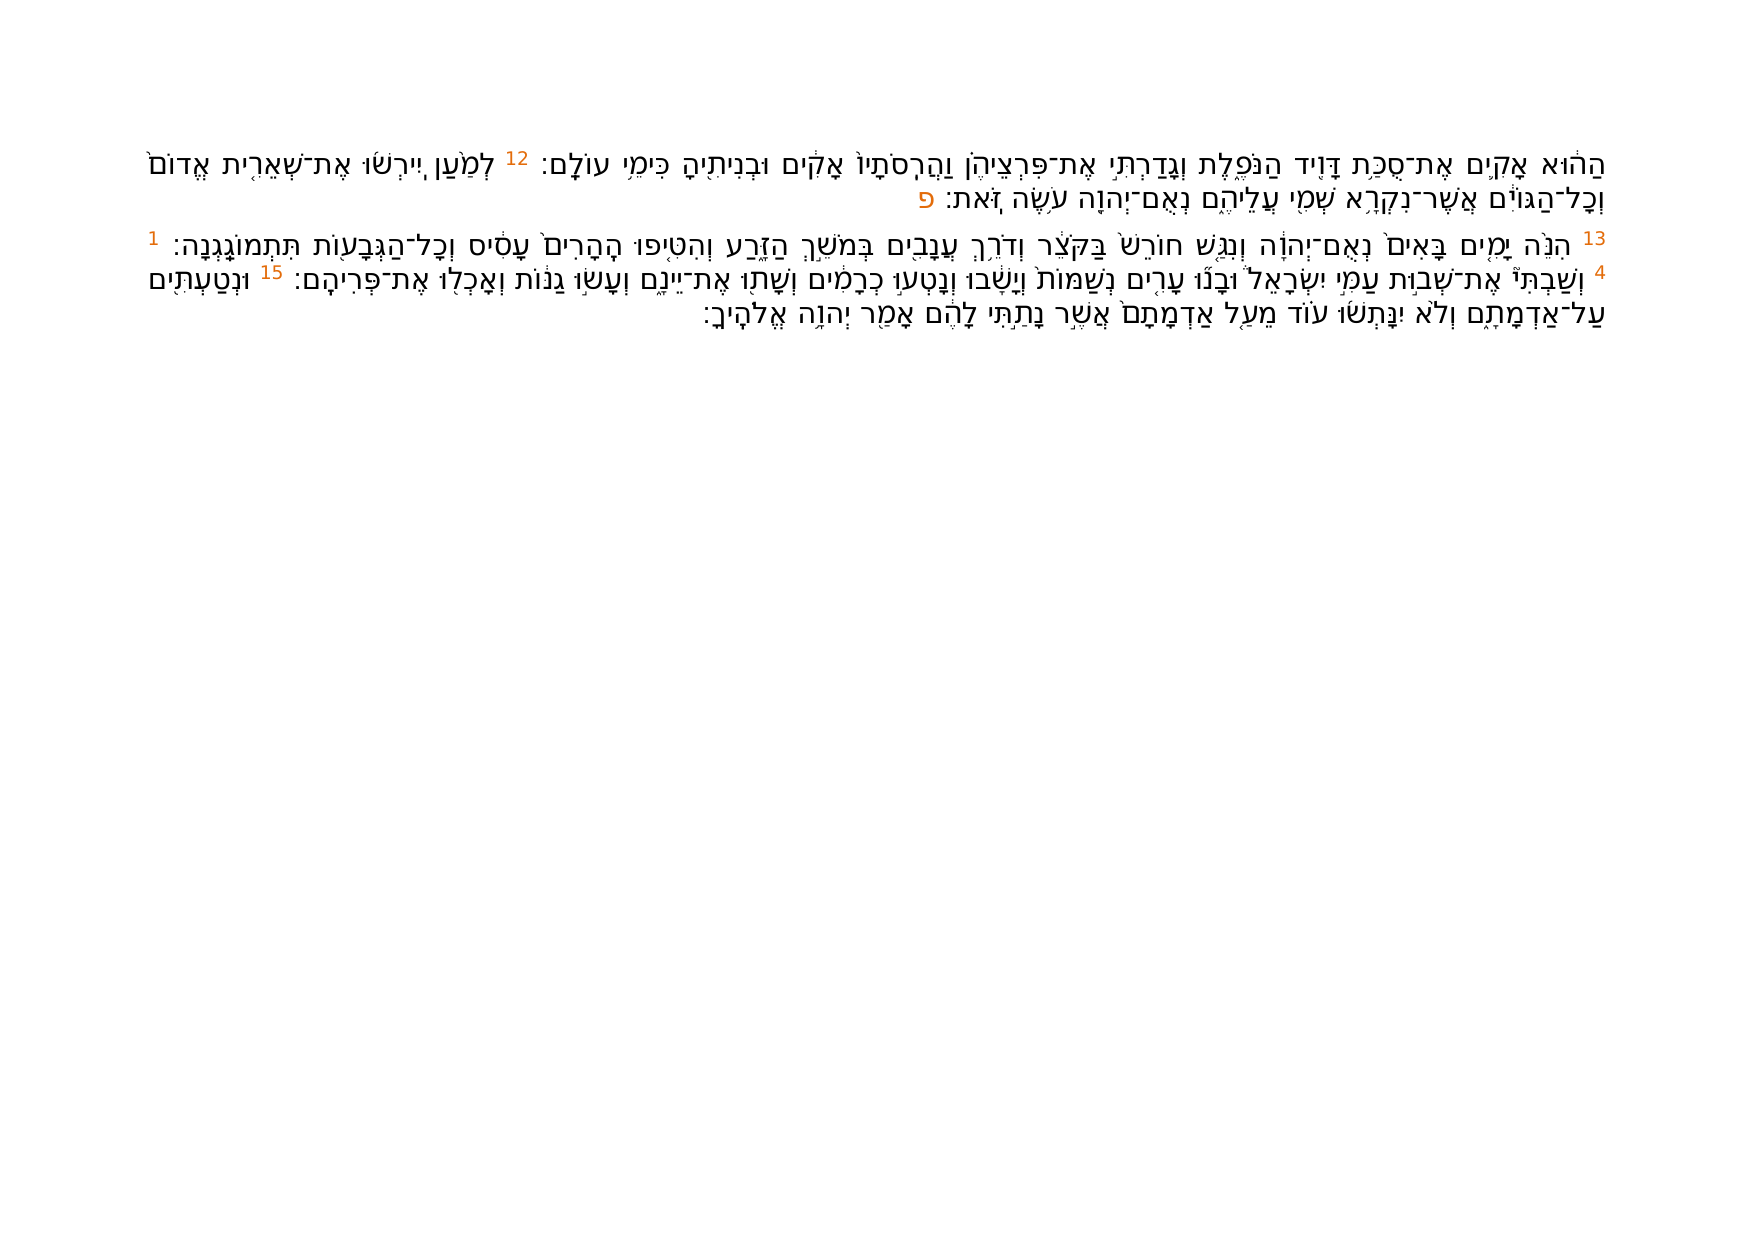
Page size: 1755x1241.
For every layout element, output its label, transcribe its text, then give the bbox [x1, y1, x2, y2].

text 1 רָאִ֨יתִי אֶת־אֲדֹנָ֜י נִצָּ֣ב עַֽל־הַמִּזְבֵּ֗חַ וַיֹּאמֶר֩ הַ֨ךְ הַכַּפְתּ֜וֹר וְיִרְעֲשׁ֣וּ הַסִּפִּ֗ים וּבְצַ֙עַם֙ בְּרֹ֣אשׁ כֻּלָּ֔ם וְאַחֲרִיתָ֖ם בַּחֶ֣רֶב אֶהֱרֹ֑ג לֹֽא־יָנ֤וּס לָהֶם֙ נָ֔ס וְלֹֽא־יִמָּלֵ֥ט לָהֶ֖ם פָּלִֽיט׃ 2 אִם־יַחְתְּר֣וּ בִשְׁא֔וֹל מִשָּׁ֖ם יָדִ֣י תִקָּחֵ֑ם וְאִֽם־יַעֲלוּ֙ הַשָּׁמַ֔יִם מִשָּׁ֖ם אוֹרִידֵֽם׃ ‬‬3 וְאִם־יֵחָֽבְאוּ֙ בְּרֹ֣אשׁ הַכַּרְמֶ֔ל מִשָּׁ֥ם אֲחַפֵּ֖שׂ וּלְקַחְתִּ֑ים וְאִם־יִסָּ֨תְר֜וּ מִנֶּ֤גֶד עֵינַי֙ בְּקַרְקַ֣ע הַיָּ֔ם מִשָּׁ֛ם אֲצַוֶּ֥ה אֶת־הַנָּחָ֖שׁ וּנְשָׁכָֽם׃ ‬‬4 וְאִם־יֵלְכ֤וּ בַשְּׁבִי֙ לִפְנֵ֣י אֹֽיבֵיהֶ֔ם מִשָּׁ֛ם אֲצַוֶּ֥ה אֶת־הַחֶ֖רֶב וַהֲרָגָ֑תַם וְשַׂמְתִּ֨י עֵינִ֧י עֲלֵיהֶ֛ם לְרָעָ֖ה וְלֹ֥א לְטוֹבָֽה׃ ‬‬5 וַאדֹנָ֨י יְהוִ֜ה הַצְּבָא֗וֹת הַנּוֹגֵ֤עַ בָּאָ֙רֶץ֙ וַתָּמ֔וֹג וְאָבְל֖וּ כָּל־י֣וֹשְׁבֵי בָ֑הּ וְעָלְתָ֤ה כַיְאֹר֙ כֻּלָּ֔הּ וְשָׁקְעָ֖ה כִּיאֹ֥ר מִצְרָֽיִם ‬‬6 הַבּוֹנֶ֤ה בַשָּׁמַ֙יִם֙ *מעלותו **מַעֲלוֹתָ֔יו וַאֲגֻדָּת֖וֹ עַל־אֶ֣רֶץ יְסָדָ֑הּ הַקֹּרֵ֣א לְמֵֽי־הַיָּ֗ם וַֽיִּשְׁפְּכֵ֛ם עַל־פְּנֵ֥י הָאָ֖רֶץ יְהוָ֥ה שְׁמֽוֹ׃ ‬‬7 הֲל֣וֹא כִבְנֵי֩ כֻשִׁיִּ֨ים אַתֶּ֥ם לִ֛י בְּנֵ֥י יִשְׂרָאֵ֖ל נְאֻם־יְהוָ֑ה הֲל֣וֹא אֶת־יִשְׂרָאֵ֗ל הֶעֱלֵ֙יתִי֙ מֵאֶ֣רֶץ מִצְרַ֔יִם וּפְלִשְׁתִּיִּ֥ים מִכַּפְתּ֖וֹר וַאֲרָ֥ם מִקִּֽיר׃ ‬‬8 הִנֵּ֞ה עֵינֵ֣י ׀ אֲדֹנָ֣י יְהוִ֗ה בַּמַּמְלָכָה֙ הַֽחַטָּאָ֔ה וְהִשְׁמַדְתִּ֣י אֹתָ֔הּ מֵעַ֖ל פְּנֵ֣י הָאֲדָמָ֑ה אֶ֗פֶס כִּ֠י לֹ֣א הַשְׁמֵ֥יד אַשְׁמִ֛יד אֶת־בֵּ֥ית יַעֲקֹ֖ב נְאֻם־יְהוָֽה׃ ‬‬9 כִּֽי־הִנֵּ֤ה אָֽנֹכִי֙ מְצַוֶּ֔ה וַהֲנִע֥וֹתִי בְכָֽל־הַגּוֹיִ֖ם אֶת־בֵּ֣ית יִשְׂרָאֵ֑ל כַּאֲשֶׁ֤ר יִנּ֙וֹעַ֙ בַּכְּבָרָ֔ה וְלֹֽא־יִפּ֥וֹל צְר֖וֹר אָֽרֶץ׃ ‬‬10 בַּחֶ֣רֶב יָמ֔וּתוּ כֹּ֖ל חַטָּאֵ֣י עַמִּ֑י הָאֹמְרִ֗ים לֹֽא־תַגִּ֧ישׁ וְתַקְדִּ֛ים בַּעֲדֵ֖ינוּ הָרָעָֽה׃ ‬‬11 בַּיּ֣וֹם הַה֔וּא אָקִ֛ים אֶת־סֻכַּ֥ת דָּוִ֖יד הַנֹּפֶ֑לֶת וְגָדַרְתִּ֣י אֶת־פִּרְצֵיהֶ֗ן וַהֲרִֽסֹתָיו֙ אָקִ֔ים וּבְנִיתִ֖יהָ כִּימֵ֥י עוֹלָֽם׃ ‬‬12 לְמַ֨עַן יִֽירְשׁ֜וּ אֶת־שְׁאֵרִ֤ית אֱדוֹם֙ וְכָל־הַגּוֹיִ֔ם אֲשֶׁר־נִקְרָ֥א שְׁמִ֖י עֲלֵיהֶ֑ם נְאֻם־יְהוָ֖ה עֹ֥שֶׂה זֹּֽאת׃ פ ‬‬‬‬‬‬‬‬‬‬‬‬‬ [148, 148, 1606, 216]
text 13 הִנֵּ֨ה יָמִ֤ים בָּאִים֙ נְאֻם־יְהוָ֔ה וְנִגַּ֤שׁ חוֹרֵשׁ֙ בַּקֹּצֵ֔ר וְדֹרֵ֥ךְ עֲנָבִ֖ים בְּמֹשֵׁ֣ךְ הַזָּ֑רַע וְהִטִּ֤יפוּ הֶֽהָרִים֙ עָסִ֔יס וְכָל־הַגְּבָע֖וֹת תִּתְמוֹגַֽגְנָה׃ ‬‬14 וְשַׁבְתִּי֮ אֶת־שְׁב֣וּת עַמִּ֣י יִשְׂרָאֵל֒ וּבָנ֞וּ עָרִ֤ים נְשַׁמּוֹת֙ וְיָשָׁ֔בוּ וְנָטְע֣וּ כְרָמִ֔ים וְשָׁת֖וּ אֶת־יֵינָ֑ם וְעָשׂ֣וּ גַנּ֔וֹת וְאָכְל֖וּ אֶת־פְּרִיהֶֽם׃ ‬‬15 וּנְטַעְתִּ֖ים עַל־אַדְמָתָ֑ם וְלֹ֨א יִנָּתְשׁ֜וּ ע֗וֹד מֵעַ֤ל אַדְמָתָם֙ אֲשֶׁ֣ר נָתַ֣תִּי לָהֶ֔ם אָמַ֖ר יְהוָ֥ה אֱלֹהֶֽיךָ׃ ‬‬‬‬‬ [148, 228, 1606, 330]
